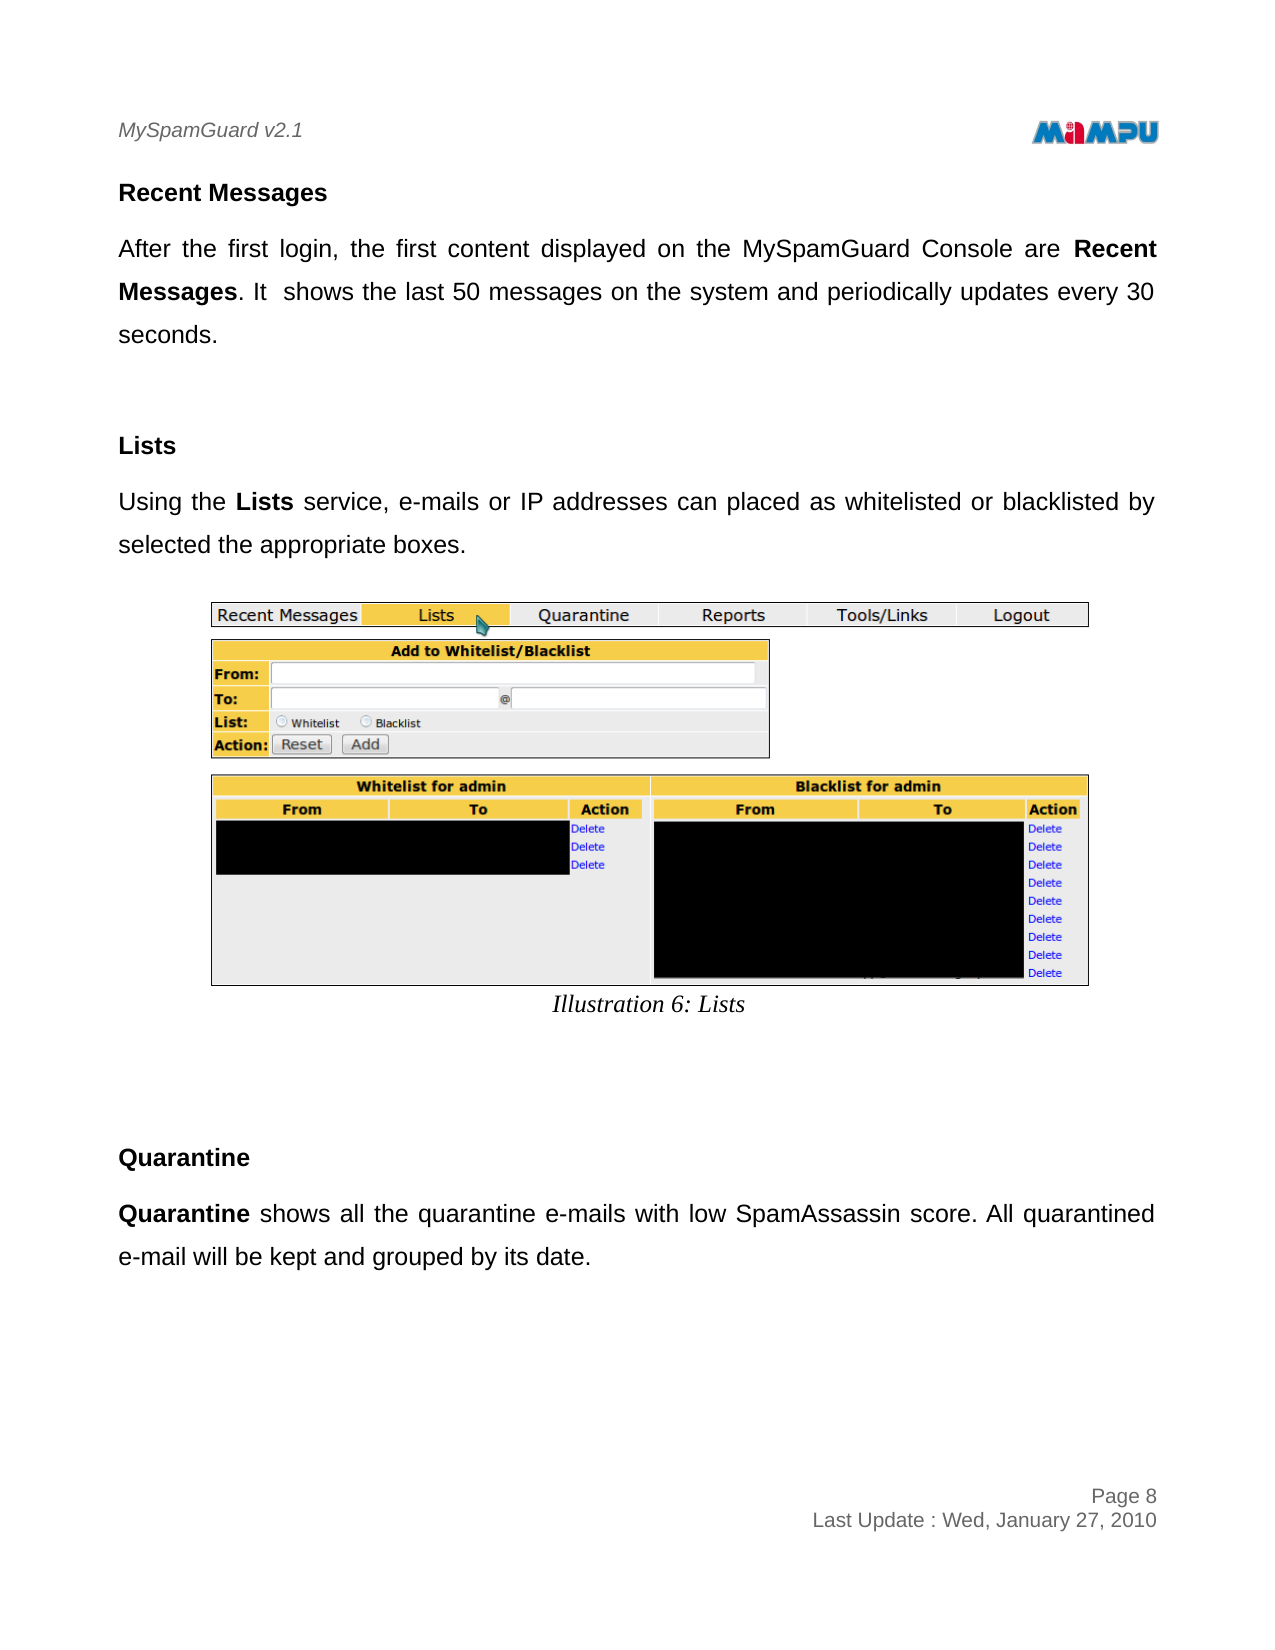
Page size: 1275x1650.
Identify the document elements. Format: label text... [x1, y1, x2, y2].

text Lists [118, 431, 1157, 460]
text Quarantine shows all the quarantine e-mails with low SpamAssassin score. All quarantined e-mail will be kept and grouped by its date. [118, 1199, 1157, 1271]
text Quarantine [118, 1143, 1157, 1172]
text Illustration 6: Lists [207, 989, 1092, 1017]
text Recent Messages [118, 178, 1157, 207]
picture [1031, 120, 1161, 145]
picture [207, 598, 1093, 989]
text After the first login, the first content displayed on the MySpamGuard Console are Recent Messages. It shows the last 50 messages on the system and periodically updates every 30 seconds. [118, 234, 1157, 349]
text Using the Lists service, e-mails or IP addresses can placed as whitelisted or blacklisted by selected the appropriate boxes. [118, 487, 1157, 559]
